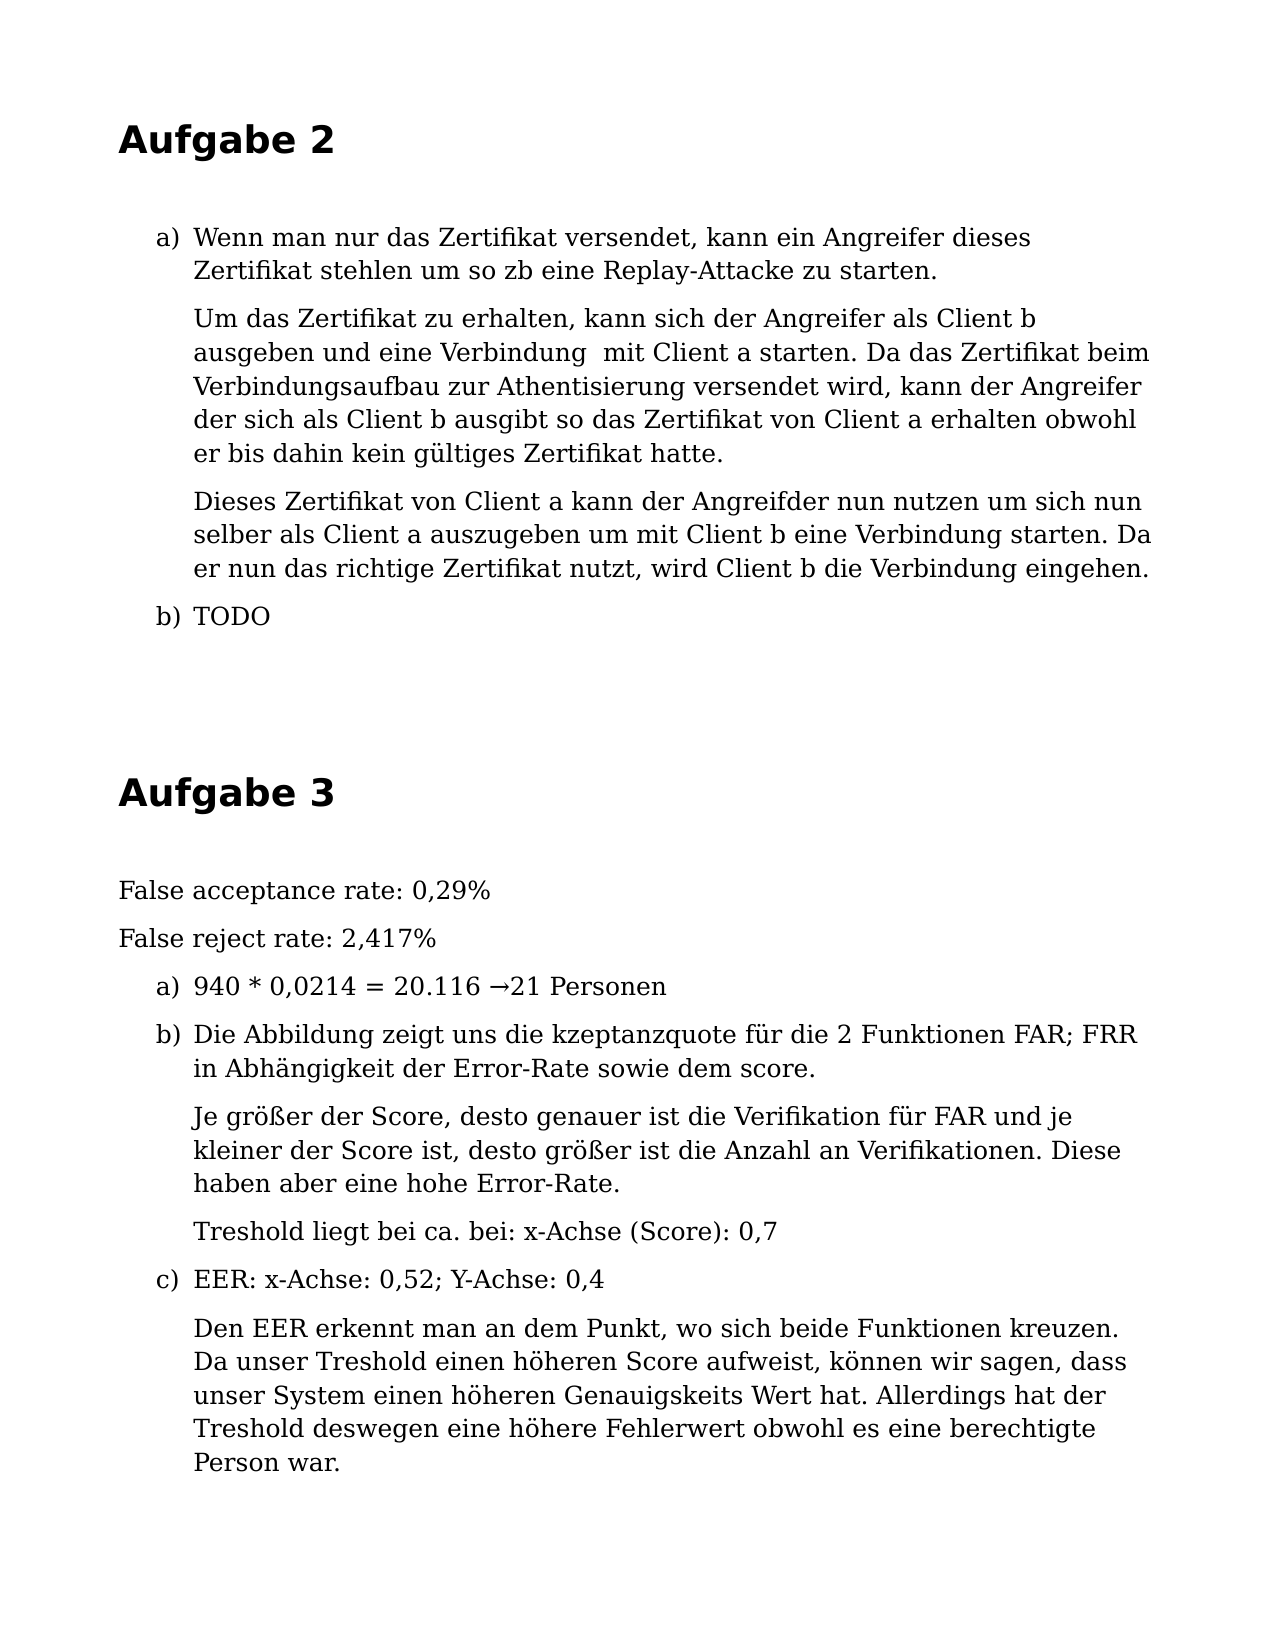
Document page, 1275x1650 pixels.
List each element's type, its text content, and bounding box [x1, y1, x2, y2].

text False reject rate: 2,417% [118, 924, 1157, 953]
subtitle Aufgabe 3 [118, 771, 1157, 816]
list EER: x-Achse: 0,52; Y-Achse: 0,4 [156, 1266, 1157, 1295]
text False acceptance rate: 0,29% [118, 876, 1157, 905]
list Treshold liegt bei ca. bei: x-Achse (Score): 0,7 [156, 1217, 1157, 1247]
list TODO [156, 602, 1157, 631]
list Dieses Zertifikat von Client a kann der Angreifder nun nutzen um sich nun selber als Client a auszugeben um mit Client b eine Verbindung starten. Da er nun das richtige Zertifikat nutzt, wird Client b die Verbindung eingehen. [156, 487, 1157, 583]
list 940 * 0,0214 = 20.116 →21 Personen [156, 972, 1157, 1002]
list Den EER erkennt man an dem Punkt, wo sich beide Funktionen kreuzen. Da unser Treshold einen höheren Score aufweist, können wir sagen, dass unser System einen höheren Genauigskeits Wert hat. Allerdings hat der Treshold deswegen eine höhere Fehlerwert obwohl es eine berechtigte Person war. [156, 1314, 1157, 1477]
list Je größer der Score, desto genauer ist die Verifikation für FAR und je kleiner der Score ist, desto größer ist die Anzahl an Verifikationen. Diese haben aber eine hohe Error-Rate. [156, 1102, 1157, 1198]
subtitle Aufgabe 2 [118, 118, 1157, 162]
list Wenn man nur das Zertifikat versendet, kann ein Angreifer dieses Zertifikat stehlen um so zb eine Replay-Attacke zu starten. [156, 223, 1157, 286]
list Um das Zertifikat zu erhalten, kann sich der Angreifer als Client b ausgeben und eine Verbindung mit Client a starten. Da das Zertifikat beim Verbindungsaufbau zur Athentisierung versendet wird, kann der Angreifer der sich als Client b ausgibt so das Zertifikat von Client a erhalten obwohl er bis dahin kein gültiges Zertifikat hatte. [156, 304, 1157, 468]
list Die Abbildung zeigt uns die kzeptanzquote für die 2 Funktionen FAR; FRR in Abhängigkeit der Error-Rate sowie dem score. [156, 1021, 1157, 1083]
